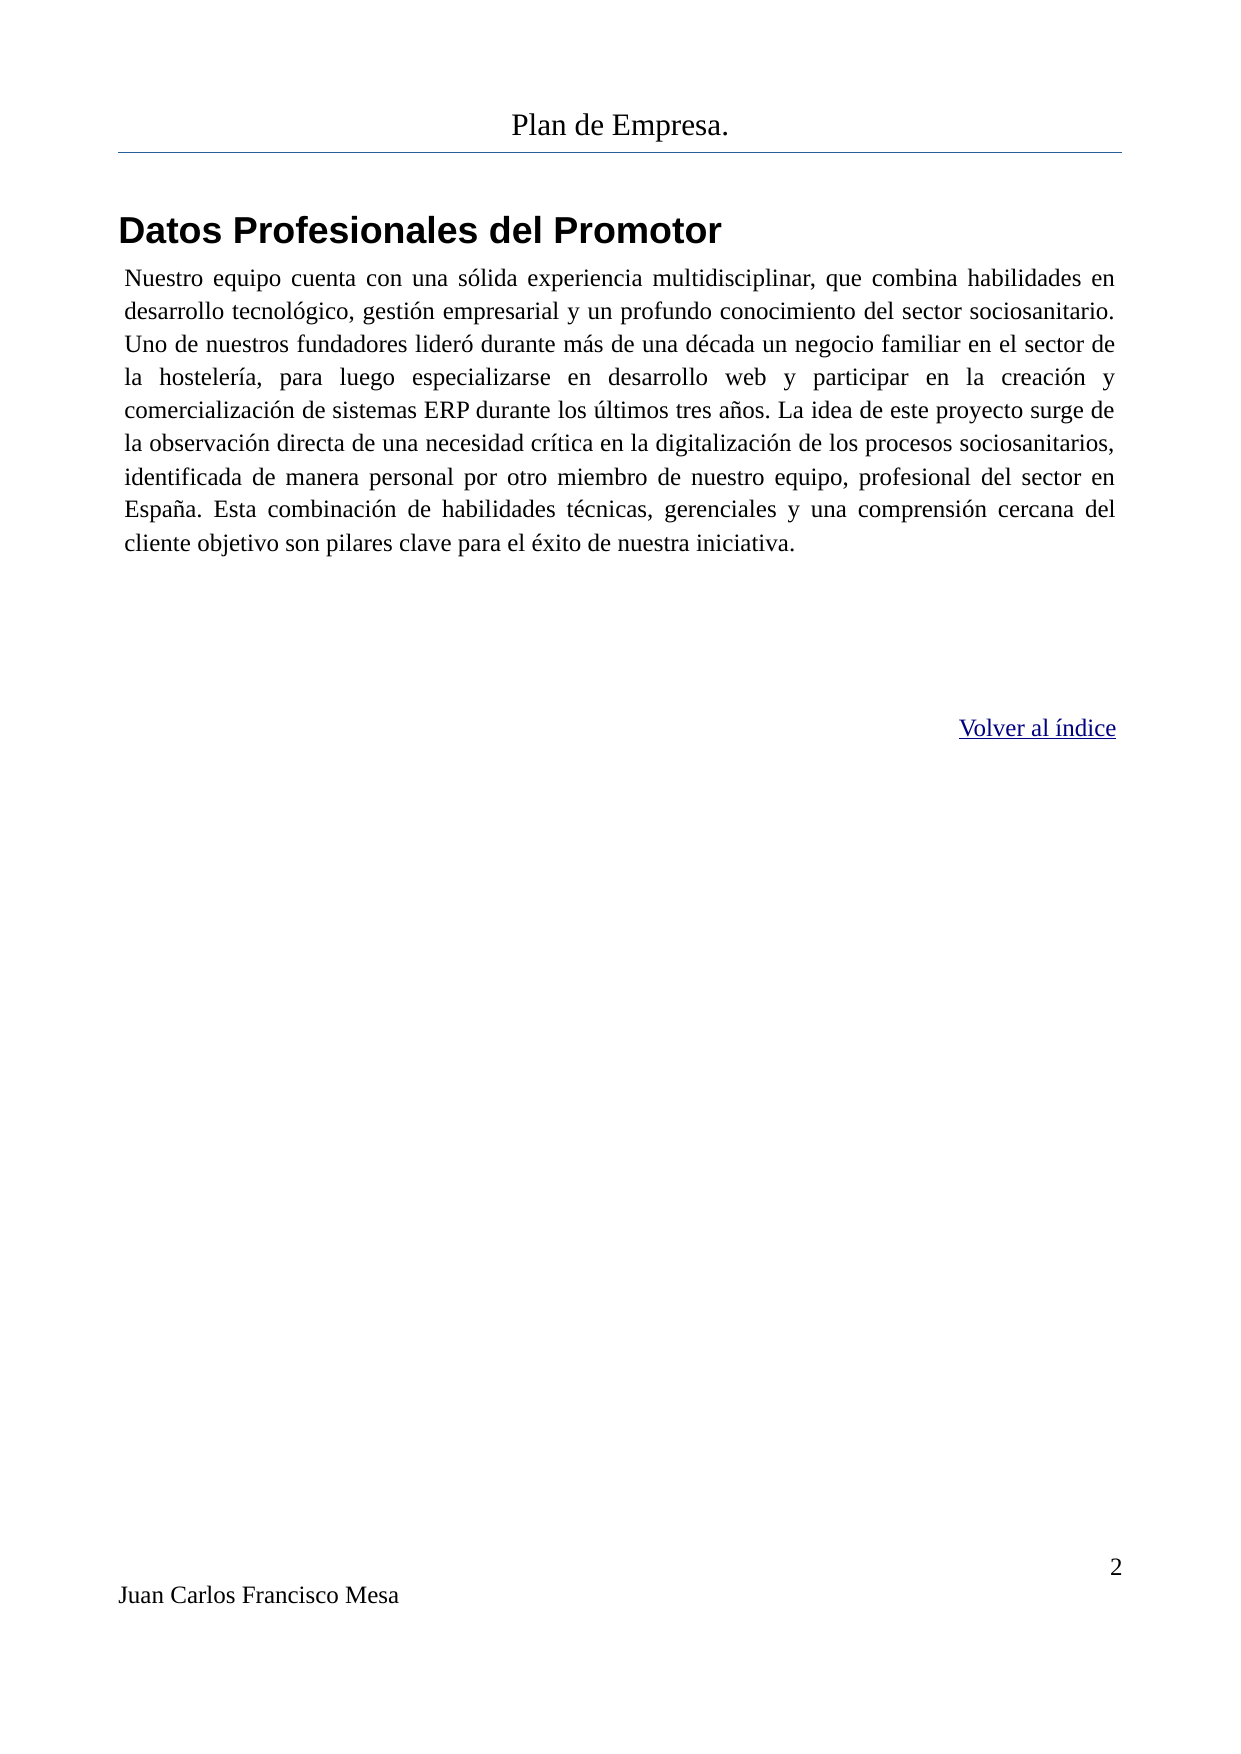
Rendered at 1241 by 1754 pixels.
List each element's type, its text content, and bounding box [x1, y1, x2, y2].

text Volver al índice [124, 713, 1116, 742]
subtitle Datos Profesionales del Promotor [118, 208, 1122, 251]
text Nuestro equipo cuenta con una sólida experiencia multidisciplinar, que combina habilidades en desarrollo tecnológico, gestión empresarial y un profundo conocimiento del sector sociosanitario. Uno de nuestros fundadores lideró durante más de una década un negocio familiar en el sector de la hostelería, para luego especializarse en desarrollo web y participar en la creación y comercialización de sistemas ERP durante los últimos tres años. La idea de este proyecto surge de la observación directa de una necesidad crítica en la digitalización de los procesos sociosanitarios, identificada de manera personal por otro miembro de nuestro equipo, profesional del sector en España. Esta combinación de habilidades técnicas, gerenciales y una comprensión cercana del cliente objetivo son pilares clave para el éxito de nuestra iniciativa. [124, 263, 1116, 556]
